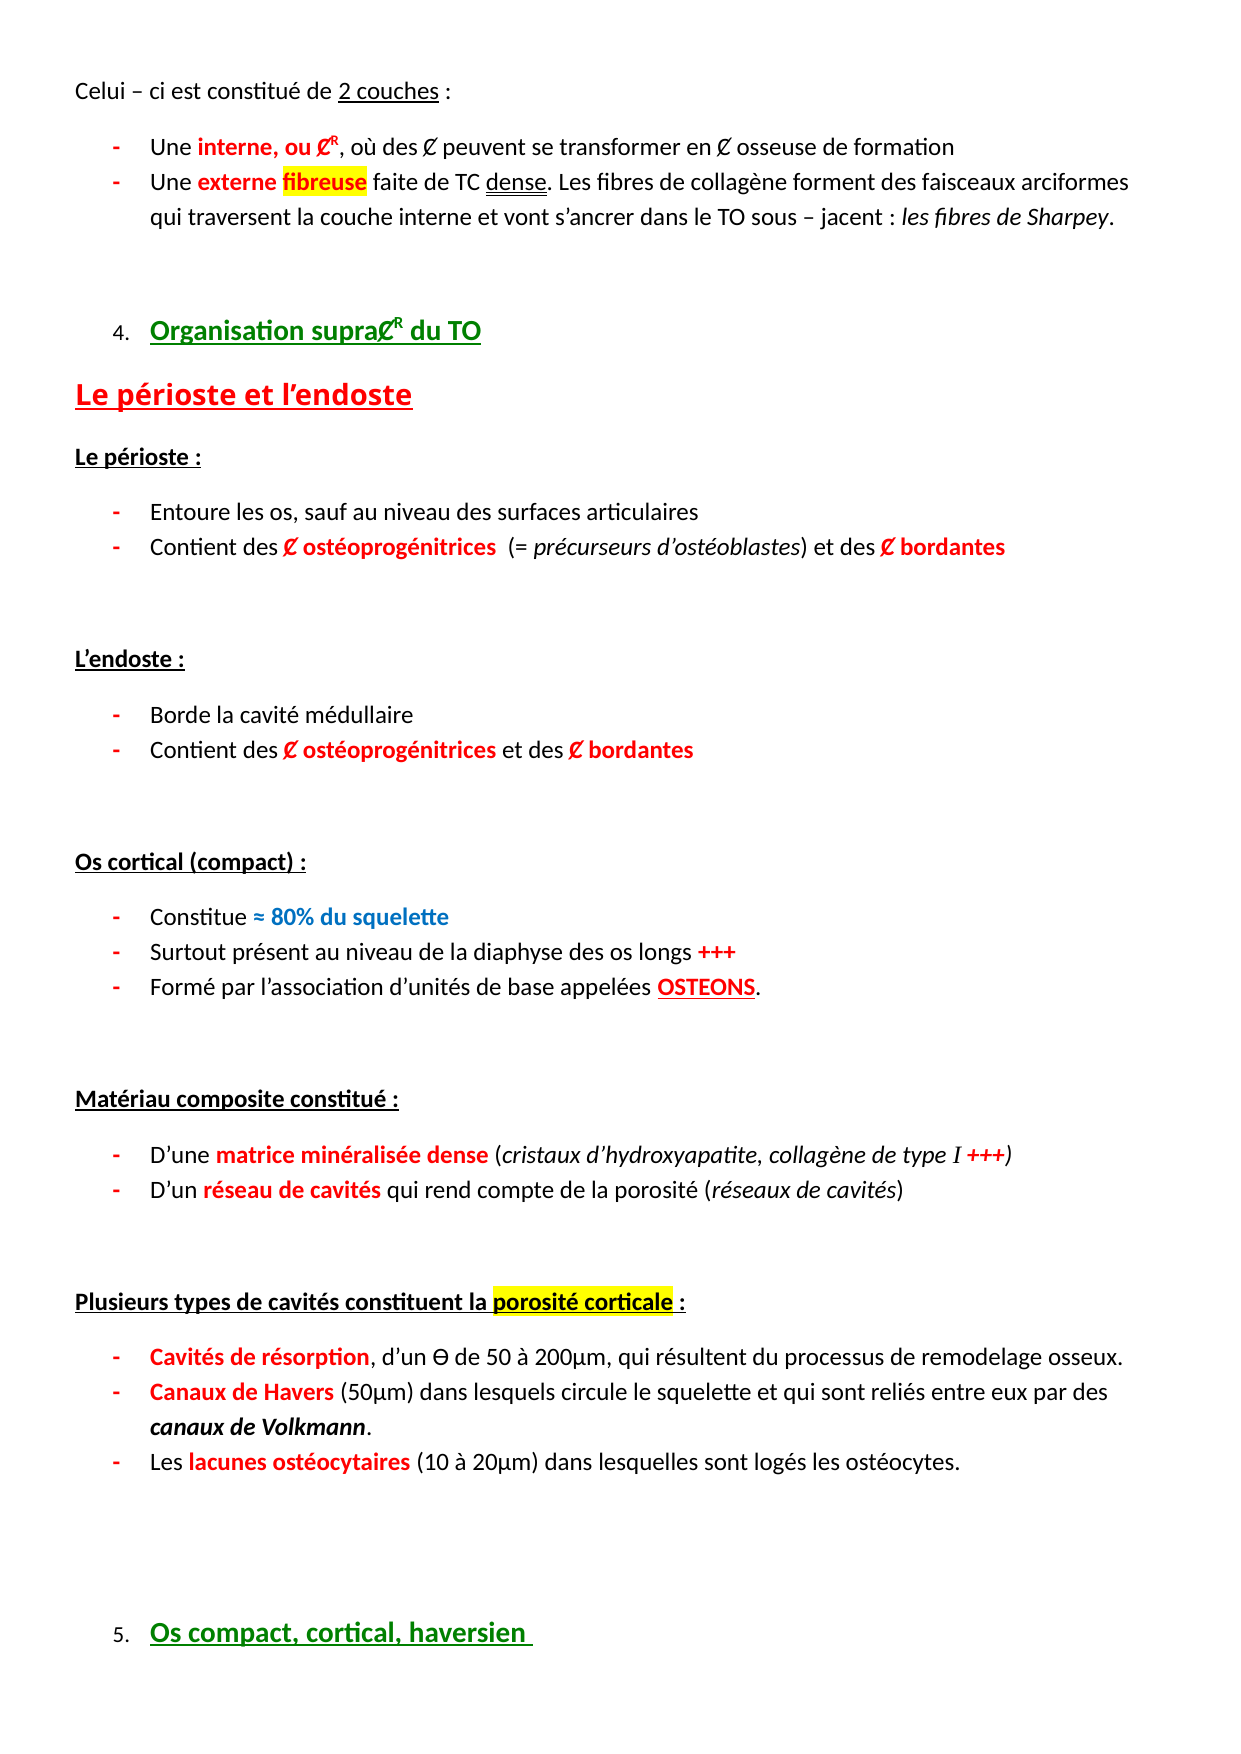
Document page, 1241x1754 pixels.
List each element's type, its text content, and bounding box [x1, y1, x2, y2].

text Le périoste et l’endoste [75, 374, 1165, 414]
list Entoure les os, sauf au niveau des surfaces articulaires [112, 497, 1165, 527]
list D’un réseau de cavités qui rend compte de la porosité (réseaux de cavités) [112, 1174, 1165, 1204]
text Matériau composite constitué : [75, 1083, 1165, 1114]
list Cavités de résorption, d’un Ɵ de 50 à 200µm, qui résultent du processus de remodelage osseux. [112, 1342, 1165, 1372]
list Une interne, ou ȻR, où des Ȼ peuvent se transformer en Ȼ osseuse de formation [112, 131, 1165, 161]
list Une externe fibreuse faite de TC dense. Les fibres de collagène forment des faisceaux arciformes qui traversent la couche interne et vont s’ancrer dans le TO sous – jacent : les fibres de Sharpey. [112, 166, 1165, 231]
list Surtout présent au niveau de la diaphyse des os longs +++ [112, 937, 1165, 967]
list Formé par l’association d’unités de base appelées OSTEONS. [112, 972, 1165, 1002]
list D’une matrice minéralisée dense (cristaux d’hydroxyapatite, collagène de type I +++) [112, 1139, 1165, 1169]
text Le périoste : [75, 441, 1165, 471]
list Constitue ≈ 80% du squelette [112, 902, 1165, 932]
text L’endoste : [75, 643, 1165, 674]
text Celui – ci est constitué de 2 couches : [75, 75, 1165, 106]
text Os cortical (compact) : [75, 846, 1165, 876]
list Les lacunes ostéocytaires (10 à 20µm) dans lesquelles sont logés les ostéocytes. [112, 1447, 1165, 1477]
list Borde la cavité médullaire [112, 699, 1165, 729]
list Canaux de Havers (50µm) dans lesquels circule le squelette et qui sont reliés entre eux par des canaux de Volkmann. [112, 1377, 1165, 1442]
list Contient des Ȼ ostéoprogénitrices et des Ȼ bordantes [112, 734, 1165, 764]
text Plusieurs types de cavités constituent la porosité corticale : [75, 1286, 1165, 1316]
list Contient des Ȼ ostéoprogénitrices (= précurseurs d’ostéoblastes) et des Ȼ bordantes [112, 532, 1165, 562]
list Organisation supraȻR du TO [112, 312, 1165, 348]
list Os compact, cortical, haversien [112, 1614, 1165, 1650]
